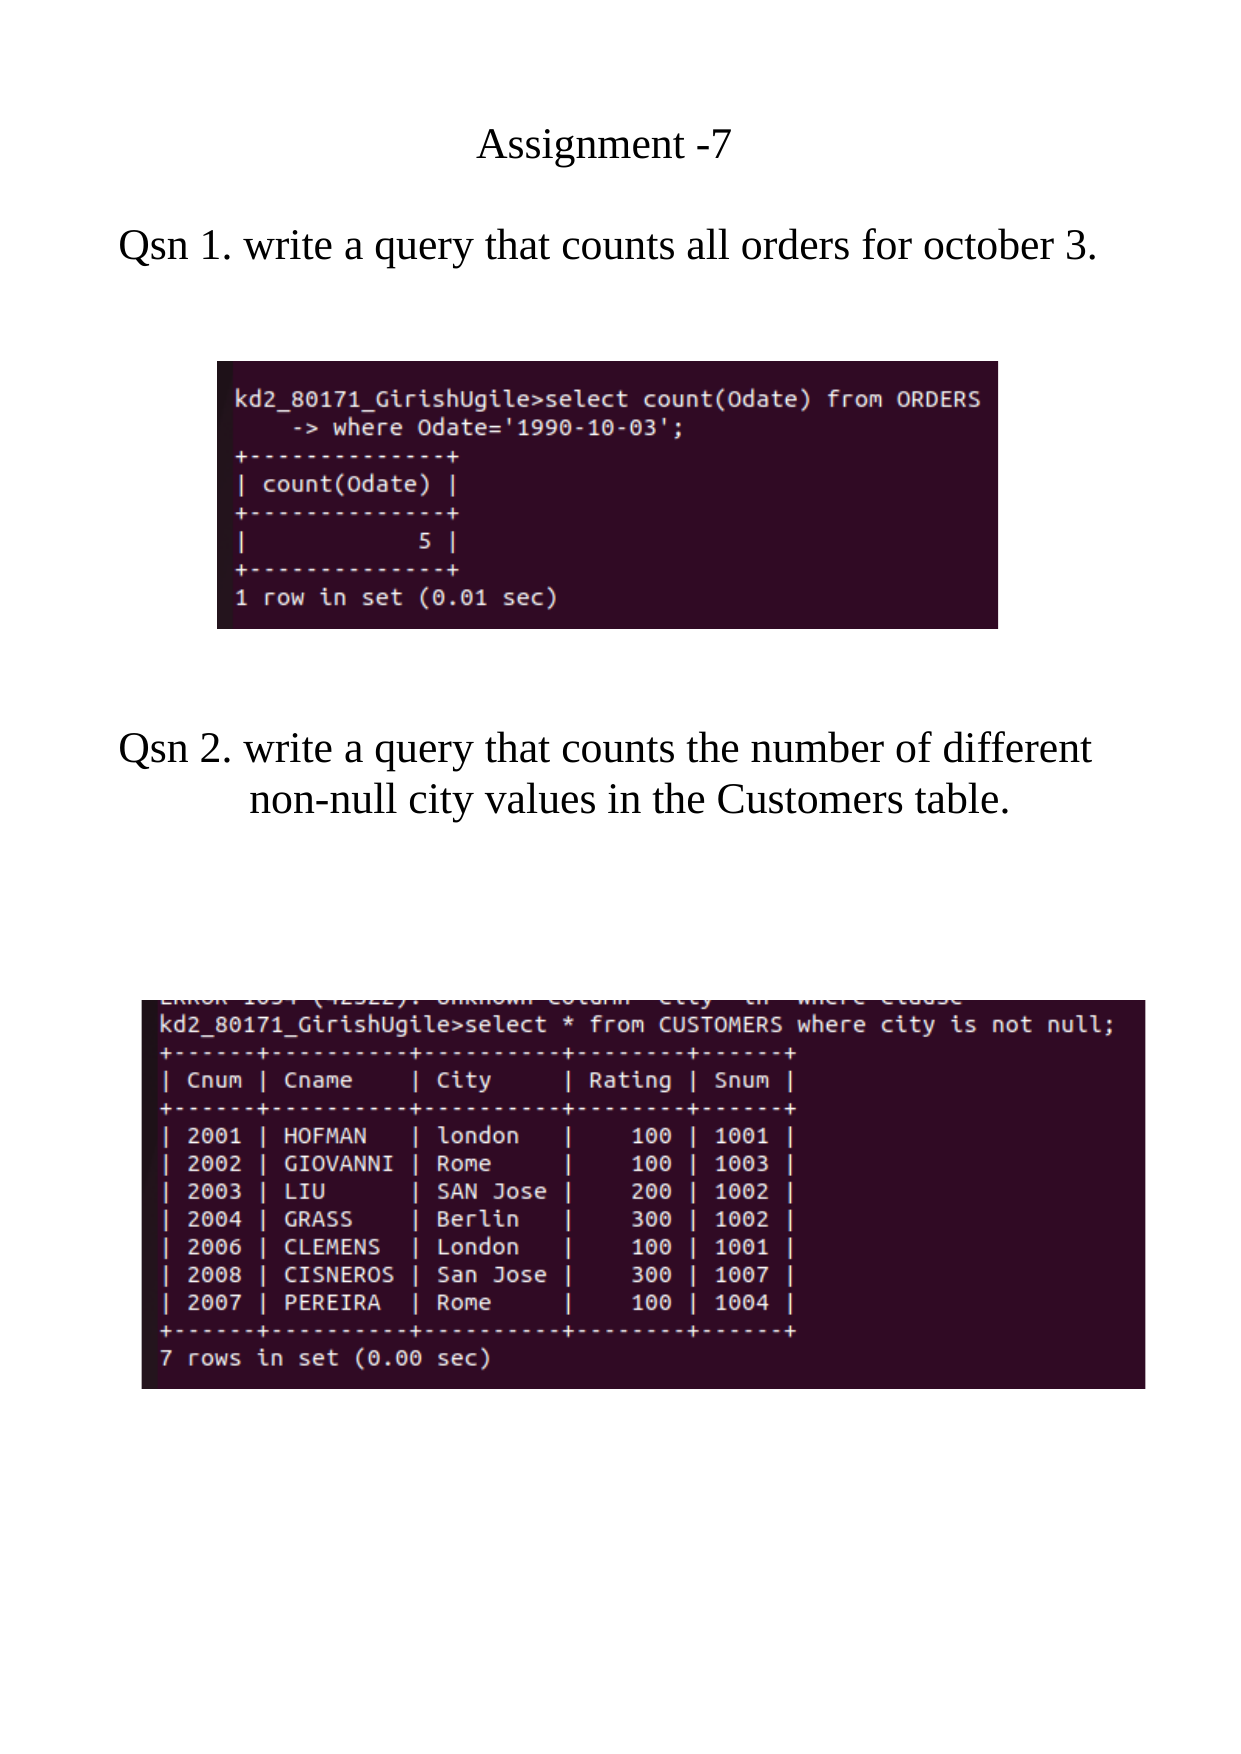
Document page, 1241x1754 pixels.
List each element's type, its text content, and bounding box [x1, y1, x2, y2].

text non-null city values in the Customers table. [118, 772, 1122, 822]
text Qsn 2. write a query that counts the number of different [118, 722, 1122, 772]
text Qsn 1. write a query that counts all orders for october 3. [118, 219, 1122, 269]
picture [217, 361, 999, 629]
text Assignment -7 [118, 118, 1122, 168]
picture [141, 1000, 1146, 1389]
